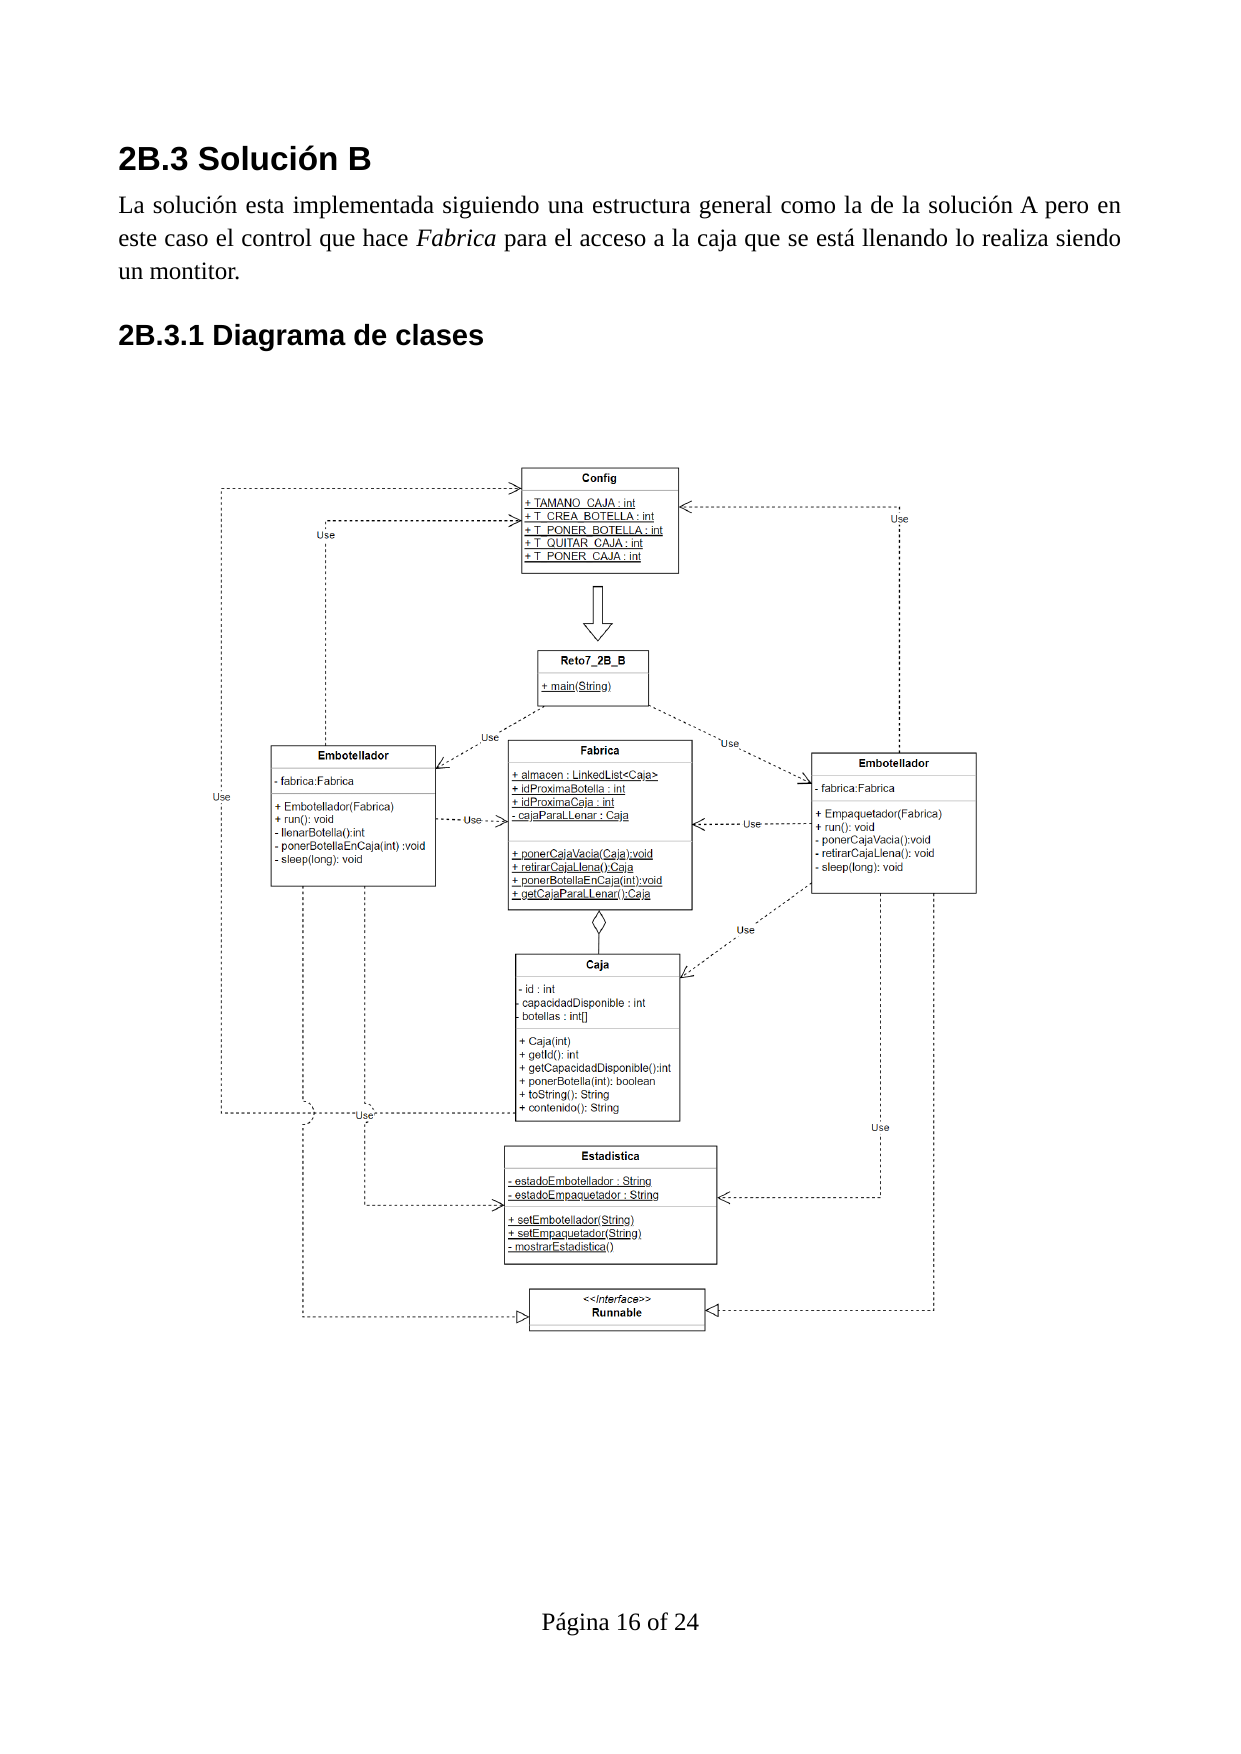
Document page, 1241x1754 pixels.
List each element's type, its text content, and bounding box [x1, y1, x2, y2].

subtitle 2B.3.1 Diagrama de clases [118, 318, 1122, 352]
subtitle 2B.3 Solución B [118, 139, 1122, 177]
text La solución esta implementada siguiendo una estructura general como la de la solución A pero en este caso el control que hace Fabrica para el acceso a la caja que se está llenando lo realiza siendo un montitor. [118, 190, 1122, 285]
picture [207, 460, 995, 1345]
